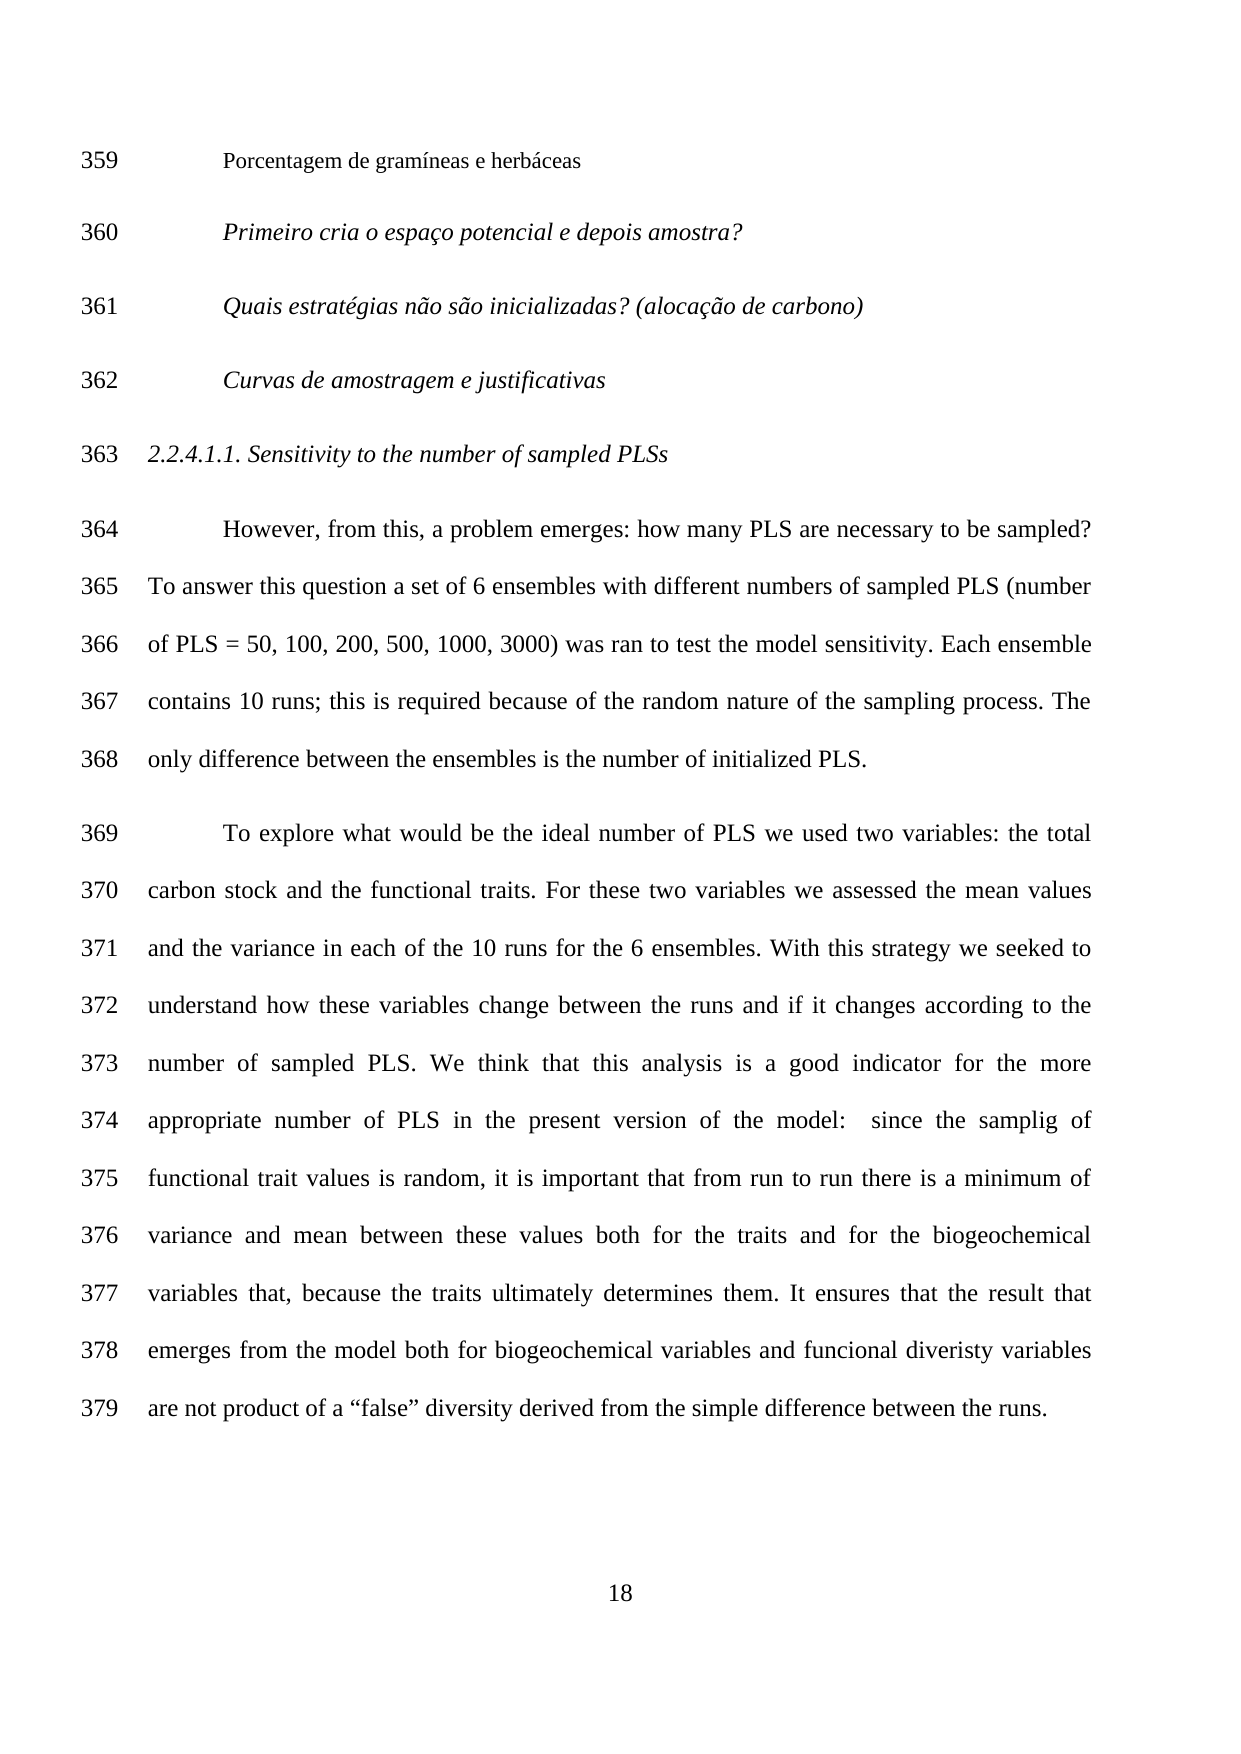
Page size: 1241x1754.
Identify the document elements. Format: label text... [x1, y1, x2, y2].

text To explore what would be the ideal number of PLS we used two variables: the total carbon stock and the functional traits. For these two variables we assessed the mean values and the variance in each of the 10 runs for the 6 ensembles. With this strategy we seeked to understand how these variables change between the runs and if it changes according to the number of sampled PLS. We think that this analysis is a good indicator for the more appropriate number of PLS in the present version of the model: since the samplig of functional trait values is random, it is important that from run to run there is a minimum of variance and mean between these values both for the traits and for the biogeochemical variables that, because the traits ultimately determines them. It ensures that the result that emerges from the model both for biogeochemical variables and funcional diveristy variables are not product of a “false” diversity derived from the simple difference between the runs. [148, 818, 1093, 1422]
text Curvas de amostragem e justificativas [148, 365, 1093, 394]
text 2.2.4.1.1. Sensitivity to the number of sampled PLSs [148, 439, 1093, 468]
text Quais estratégias não são inicializadas? (alocação de carbono) [148, 291, 1093, 320]
text Primeiro cria o espaço potencial e depois amostra? [148, 217, 1093, 246]
text However, from this, a problem emerges: how many PLS are necessary to be sampled? To answer this question a set of 6 ensembles with different numbers of sampled PLS (number of PLS = 50, 100, 200, 500, 1000, 3000) was ran to test the model sensitivity. Each ensemble contains 10 runs; this is required because of the random nature of the sampling process. The only difference between the ensembles is the number of initialized PLS. [148, 514, 1093, 772]
text Porcentagem de gramíneas e herbáceas [148, 148, 1093, 174]
